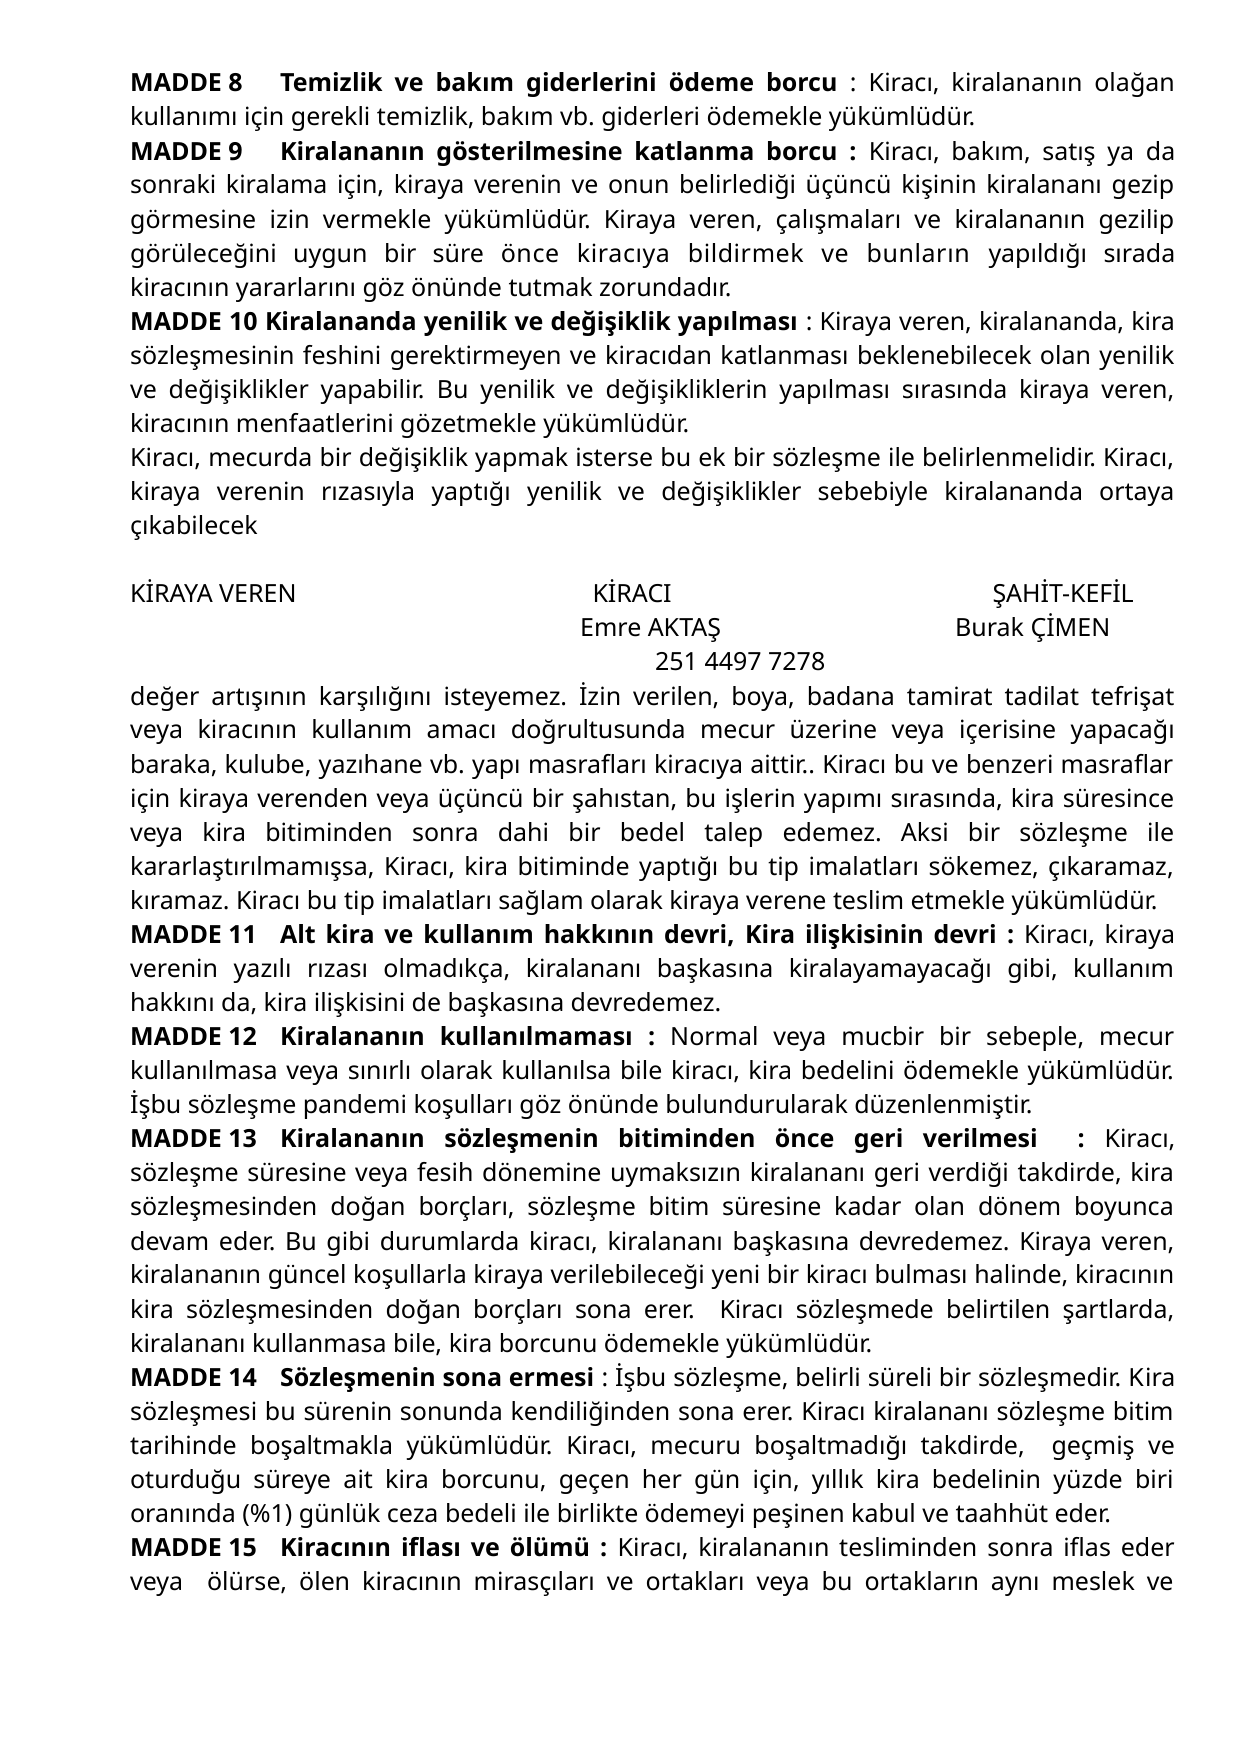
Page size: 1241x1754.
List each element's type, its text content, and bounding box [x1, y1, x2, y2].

text değer artışının karşılığını isteyemez. İzin verilen, boya, badana tamirat tadilat tefrişat veya kiracının kullanım amacı doğrultusunda mecur üzerine veya içerisine yapacağı baraka, kulube, yazıhane vb. yapı masrafları kiracıya aittir.. Kiracı bu ve benzeri masraflar için kiraya verenden veya üçüncü bir şahıstan, bu işlerin yapımı sırasında, kira süresince veya kira bitiminden sonra dahi bir bedel talep edemez. Aksi bir sözleşme ile kararlaştırılmamışsa, Kiracı, kira bitiminde yaptığı bu tip imalatları sökemez, çıkaramaz, kıramaz. Kiracı bu tip imalatları sağlam olarak kiraya verene teslim etmekle yükümlüdür. [130, 678, 1175, 917]
text KİRAYA VEREN KİRACI ŞAHİT-KEFİL [130, 576, 1175, 610]
text Emre AKTAŞ Burak ÇİMEN 251 4497 7278 [130, 610, 1175, 678]
text MADDE 14 Sözleşmenin sona ermesi : İşbu sözleşme, belirli süreli bir sözleşmedir. Kira sözleşmesi bu sürenin sonunda kendiliğinden sona erer. Kiracı kiralananı sözleşme bitim tarihinde boşaltmakla yükümlüdür. Kiracı, mecuru boşaltmadığı takdirde, geçmiş ve oturduğu süreye ait kira borcunu, geçen her gün için, yıllık kira bedelinin yüzde biri oranında (%1) günlük ceza bedeli ile birlikte ödemeyi peşinen kabul ve taahhüt eder. [130, 1359, 1175, 1530]
text MADDE 8 Temizlik ve bakım giderlerini ödeme borcu : Kiracı, kiralananın olağan kullanımı için gerekli temizlik, bakım vb. giderleri ödemekle yükümlüdür. [130, 65, 1175, 133]
text MADDE 15 Kiracının iflası ve ölümü : Kiracı, kiralananın tesliminden sonra iflas eder veya ölürse, ölen kiracının mirasçıları ve ortakları veya bu ortakların aynı meslek ve [130, 1530, 1175, 1598]
text MADDE 12 Kiralananın kullanılmaması : Normal veya mucbir bir sebeple, mecur kullanılmasa veya sınırlı olarak kullanılsa bile kiracı, kira bedelini ödemekle yükümlüdür. İşbu sözleşme pandemi koşulları göz önünde bulundurularak düzenlenmiştir. [130, 1019, 1175, 1121]
text MADDE 9 Kiralananın gösterilmesine katlanma borcu : Kiracı, bakım, satış ya da sonraki kiralama için, kiraya verenin ve onun belirlediği üçüncü kişinin kiralananı gezip görmesine izin vermekle yükümlüdür. Kiraya veren, çalışmaları ve kiralananın gezilip görüleceğini uygun bir süre önce kiracıya bildirmek ve bunların yapıldığı sırada kiracının yararlarını göz önünde tutmak zorundadır. [130, 133, 1175, 303]
text MADDE 13 Kiralananın sözleşmenin bitiminden önce geri verilmesi : Kiracı, sözleşme süresine veya fesih dönemine uymaksızın kiralananı geri verdiği takdirde, kira sözleşmesinden doğan borçları, sözleşme bitim süresine kadar olan dönem boyunca devam eder. Bu gibi durumlarda kiracı, kiralananı başkasına devredemez. Kiraya veren, kiralananın güncel koşullarla kiraya verilebileceği yeni bir kiracı bulması halinde, kiracının kira sözleşmesinden doğan borçları sona erer. Kiracı sözleşmede belirtilen şartlarda, kiralananı kullanmasa bile, kira borcunu ödemekle yükümlüdür. [130, 1121, 1175, 1359]
text MADDE 11 Alt kira ve kullanım hakkının devri, Kira ilişkisinin devri : Kiracı, kiraya verenin yazılı rızası olmadıkça, kiralananı başkasına kiralayamayacağı gibi, kullanım hakkını da, kira ilişkisini de başkasına devredemez. [130, 917, 1175, 1019]
text Kiracı, mecurda bir değişiklik yapmak isterse bu ek bir sözleşme ile belirlenmelidir. Kiracı, kiraya verenin rızasıyla yaptığı yenilik ve değişiklikler sebebiyle kiralananda ortaya çıkabilecek [130, 440, 1175, 542]
text MADDE 10 Kiralananda yenilik ve değişiklik yapılması : Kiraya veren, kiralananda, kira sözleşmesinin feshini gerektirmeyen ve kiracıdan katlanması beklenebilecek olan yenilik ve değişiklikler yapabilir. Bu yenilik ve değişikliklerin yapılması sırasında kiraya veren, kiracının menfaatlerini gözetmekle yükümlüdür. [130, 303, 1175, 440]
